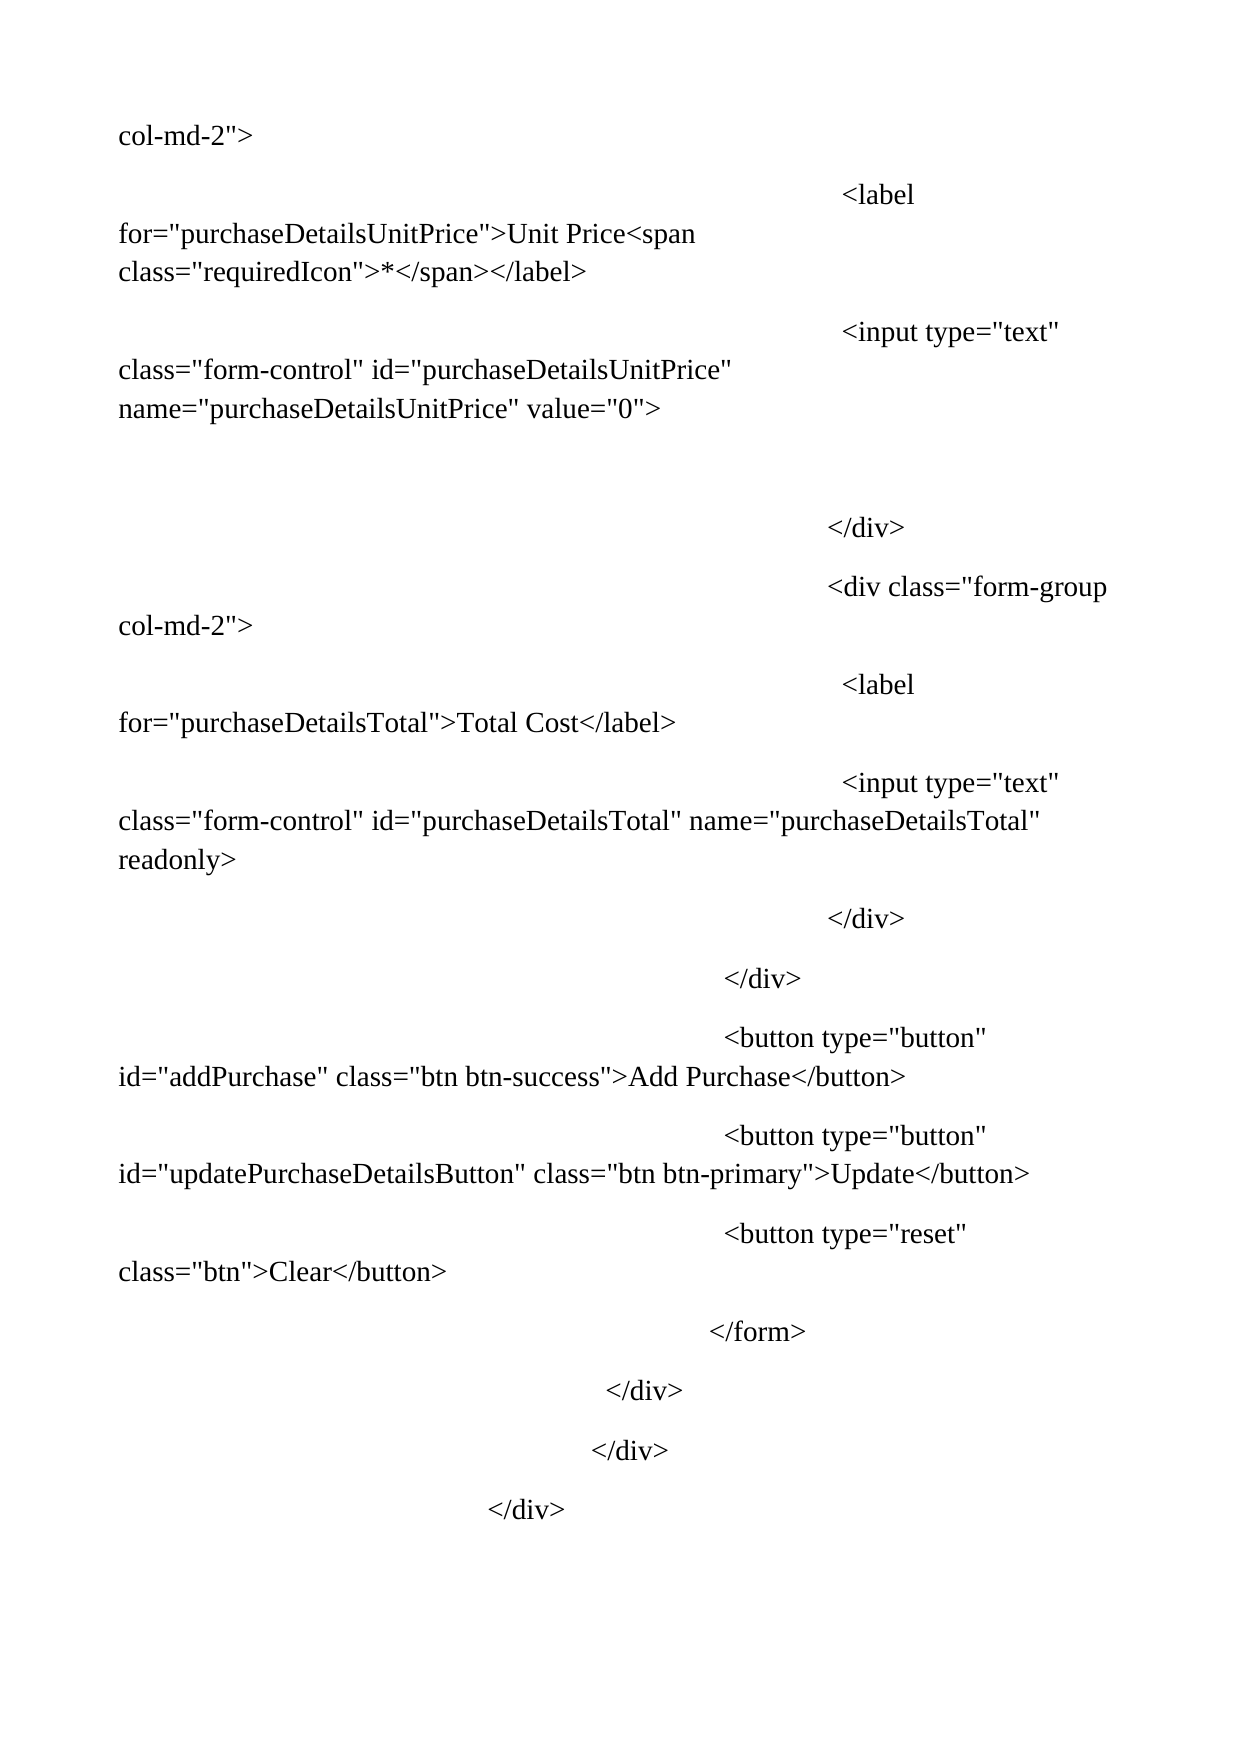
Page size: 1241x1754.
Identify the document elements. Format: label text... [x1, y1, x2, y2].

text </div> [118, 1373, 1122, 1407]
text <div class="form-group col-md-2"> [118, 569, 1122, 641]
text </div> [118, 1433, 1122, 1466]
text <label for="purchaseDetailsUnitPrice">Unit Price<span class="requiredIcon">*</span></label> [118, 177, 1122, 288]
text <input type="text" class="form-control" id="purchaseDetailsUnitPrice" name="purchaseDetailsUnitPrice" value="0"> [118, 314, 1122, 424]
text <label for="purchaseDetailsTotal">Total Cost</label> [118, 667, 1122, 739]
text <button type="button" id="updatePurchaseDetailsButton" class="btn btn-primary">Update</button> [118, 1118, 1122, 1190]
text <input type="text" class="form-control" id="purchaseDetailsTotal" name="purchaseDetailsTotal" readonly> [118, 765, 1122, 876]
text <button type="reset" class="btn">Clear</button> [118, 1216, 1122, 1288]
text <button type="button" id="addPurchase" class="btn btn-success">Add Purchase</button> [118, 1020, 1122, 1092]
text </div> [118, 1492, 1122, 1526]
text </div> [118, 961, 1122, 994]
text </form> [118, 1314, 1122, 1347]
text </div> [118, 510, 1122, 543]
text col-md-2"> [118, 118, 1122, 152]
text </div> [118, 901, 1122, 935]
